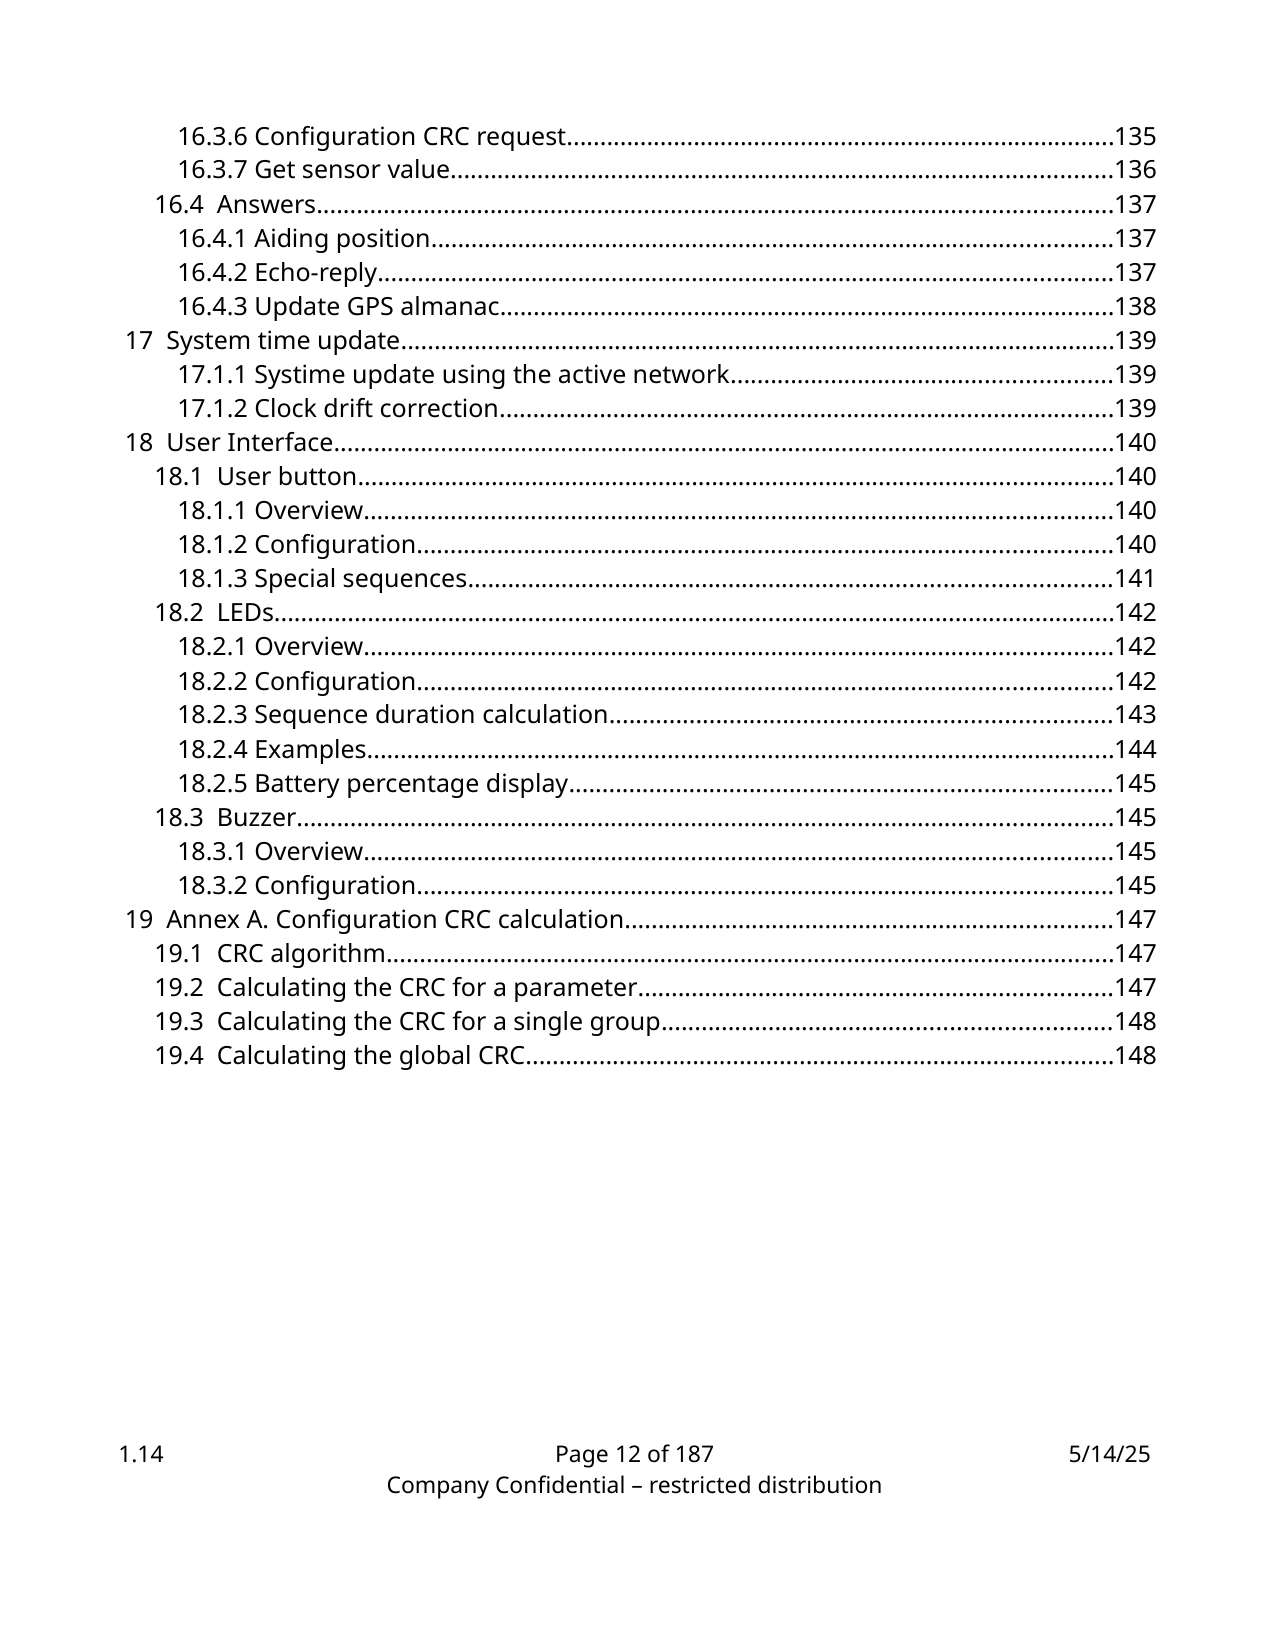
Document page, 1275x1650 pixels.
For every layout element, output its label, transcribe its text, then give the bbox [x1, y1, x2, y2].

text 19.3 Calculating the CRC for a single group 148 [148, 1004, 1157, 1038]
text 17 System time update 139 [118, 322, 1157, 357]
text 18.3.1 Overview 145 [177, 833, 1157, 867]
text 18.2.2 Configuration 142 [177, 663, 1157, 697]
text 17.1.1 Systime update using the active network 139 [177, 357, 1157, 391]
text 18.1.3 Special sequences 141 [177, 561, 1157, 595]
text 16.4.3 Update GPS almanac 138 [177, 288, 1157, 322]
text 18 User Interface 140 [118, 425, 1157, 459]
text 18.1.1 Overview 140 [177, 493, 1157, 527]
text 18.1.2 Configuration 140 [177, 527, 1157, 561]
text 16.3.7 Get sensor value 136 [177, 152, 1157, 186]
text 19.4 Calculating the global CRC 148 [148, 1038, 1157, 1072]
text 18.2.1 Overview 142 [177, 629, 1157, 663]
text 18.1 User button 140 [148, 459, 1157, 493]
text 18.2.4 Examples 144 [177, 731, 1157, 765]
text 16.3.6 Configuration CRC request 135 [177, 118, 1157, 152]
text 18.3 Buzzer 145 [148, 799, 1157, 833]
text 16.4.2 Echo-reply 137 [177, 254, 1157, 288]
text 19.1 CRC algorithm 147 [148, 936, 1157, 970]
text 16.4 Answers 137 [148, 186, 1157, 220]
text 19.2 Calculating the CRC for a parameter 147 [148, 970, 1157, 1004]
text 16.4.1 Aiding position 137 [177, 220, 1157, 254]
text 18.2.5 Battery percentage display 145 [177, 765, 1157, 799]
text 18.2 LEDs 142 [148, 595, 1157, 629]
text 19 Annex A. Configuration CRC calculation 147 [118, 902, 1157, 936]
text 18.2.3 Sequence duration calculation 143 [177, 697, 1157, 731]
text 18.3.2 Configuration 145 [177, 867, 1157, 902]
text 17.1.2 Clock drift correction 139 [177, 391, 1157, 425]
